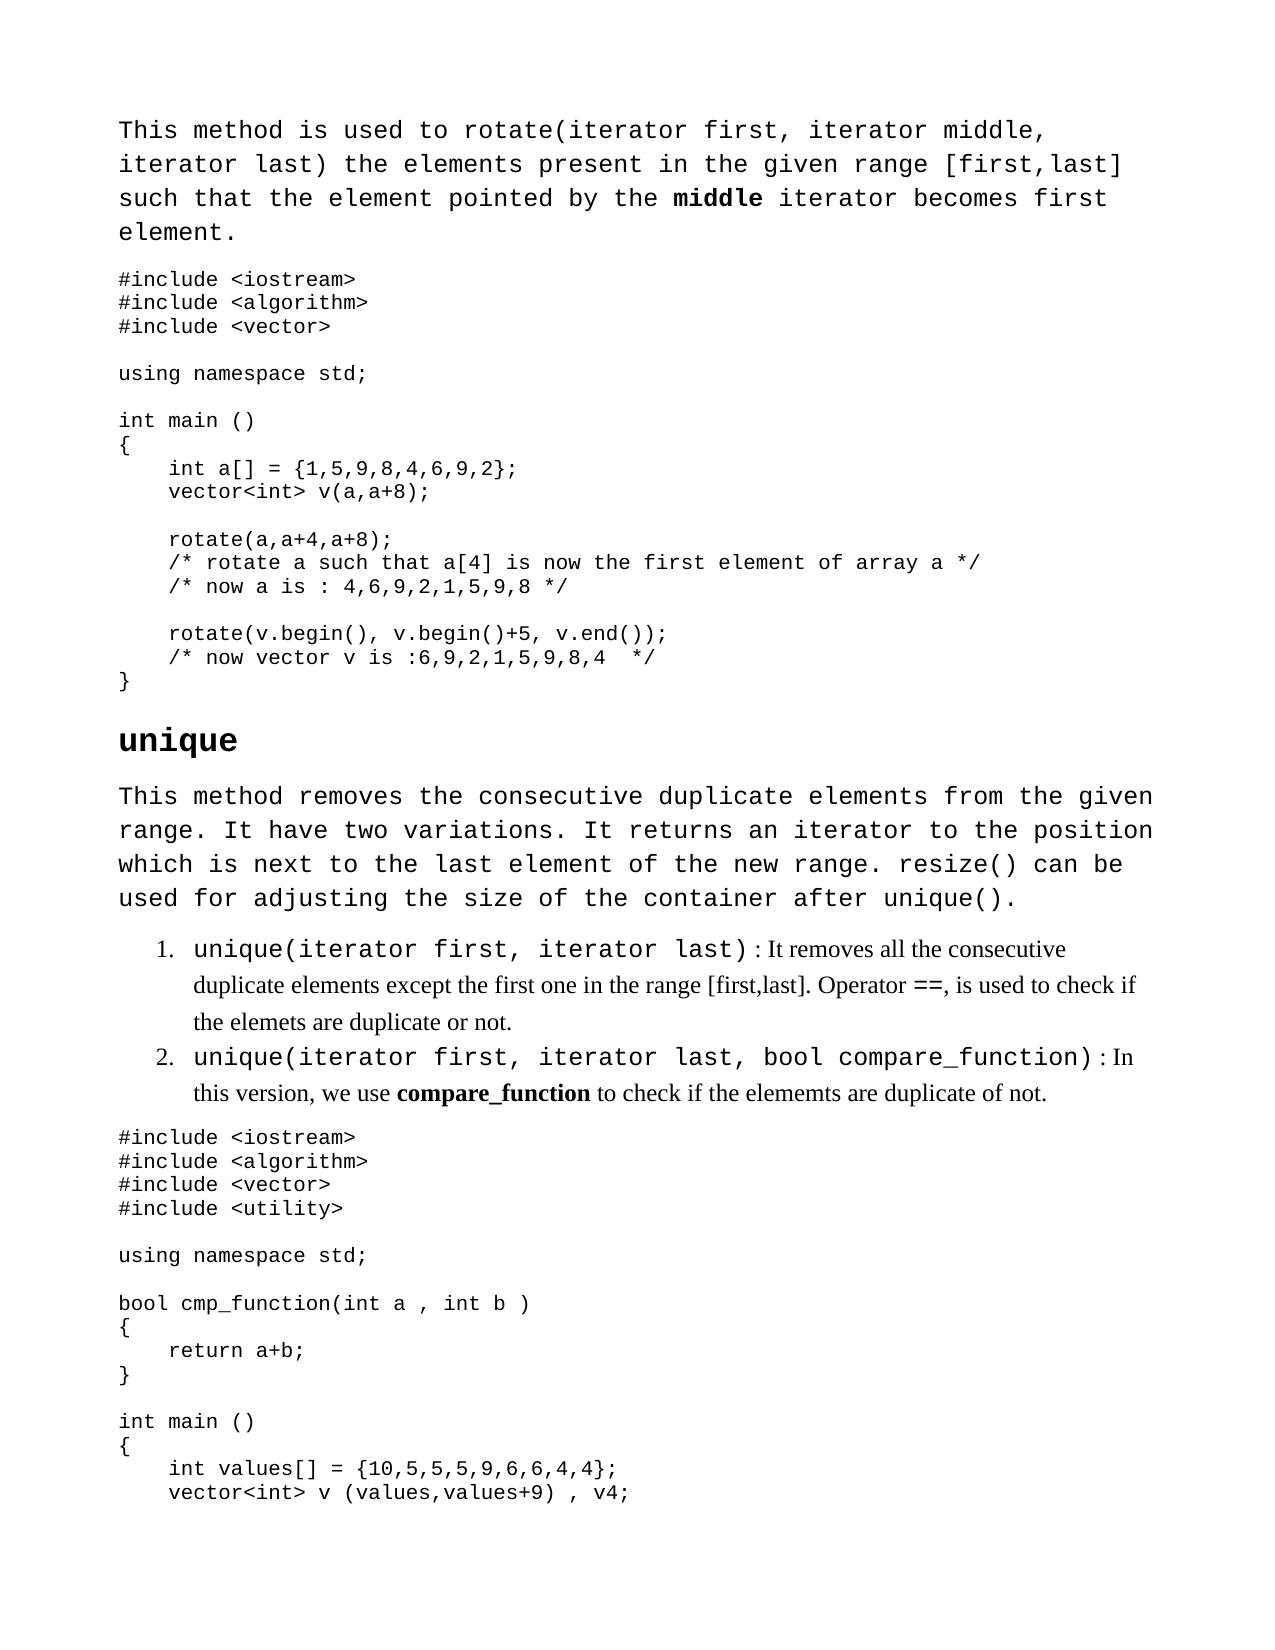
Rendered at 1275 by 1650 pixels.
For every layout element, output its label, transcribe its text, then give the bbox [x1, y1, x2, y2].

text return a+b; [118, 1340, 1157, 1364]
text #include <iostream> [118, 268, 1157, 292]
text rotate(v.begin(), v.begin()+5, v.end()); [118, 623, 1157, 647]
text #include <algorithm> [118, 1151, 1157, 1174]
text } [118, 671, 1157, 694]
text /* now a is : 4,6,9,2,1,5,9,8 */ [118, 576, 1157, 599]
text using namespace std; [118, 1245, 1157, 1269]
text { [118, 1316, 1157, 1340]
text int main () [118, 410, 1157, 434]
text using namespace std; [118, 363, 1157, 387]
text int a[] = {1,5,9,8,4,6,9,2}; [118, 458, 1157, 481]
text #include <iostream> [118, 1127, 1157, 1151]
text unique [118, 724, 1157, 761]
text /* rotate a such that a[4] is now the first element of array a */ [118, 552, 1157, 576]
text { [118, 1434, 1157, 1458]
text /* now vector v is :6,9,2,1,5,9,8,4 */ [118, 647, 1157, 671]
list unique(iterator first, iterator last, bool compare_function) : In this version, we use compare_function to check if the elememts are duplicate of not. [156, 1042, 1157, 1107]
text } [118, 1364, 1157, 1387]
list unique(iterator first, iterator last) : It removes all the consecutive duplicate elements except the first one in the range [first,last]. Operator ==, is used to check if the elemets are duplicate or not. [156, 934, 1157, 1036]
text bool cmp_function(int a , int b ) [118, 1293, 1157, 1316]
text #include <utility> [118, 1198, 1157, 1222]
text #include <vector> [118, 1174, 1157, 1198]
text int values[] = {10,5,5,5,9,6,6,4,4}; [118, 1458, 1157, 1482]
text { [118, 434, 1157, 458]
text This method removes the consecutive duplicate elements from the given range. It have two variations. It returns an iterator to the position which is next to the last element of the new range. resize() can be used for adjusting the size of the container after unique(). [118, 783, 1157, 914]
text This method is used to rotate(iterator first, iterator middle, iterator last) the elements present in the given range [first,last] such that the element pointed by the middle iterator becomes first element. [118, 118, 1157, 248]
text rotate(a,a+4,a+8); [118, 529, 1157, 552]
text #include <vector> [118, 316, 1157, 339]
text #include <algorithm> [118, 292, 1157, 316]
text vector<int> v(a,a+8); [118, 481, 1157, 505]
text int main () [118, 1411, 1157, 1434]
text vector<int> v (values,values+9) , v4; [118, 1482, 1157, 1506]
